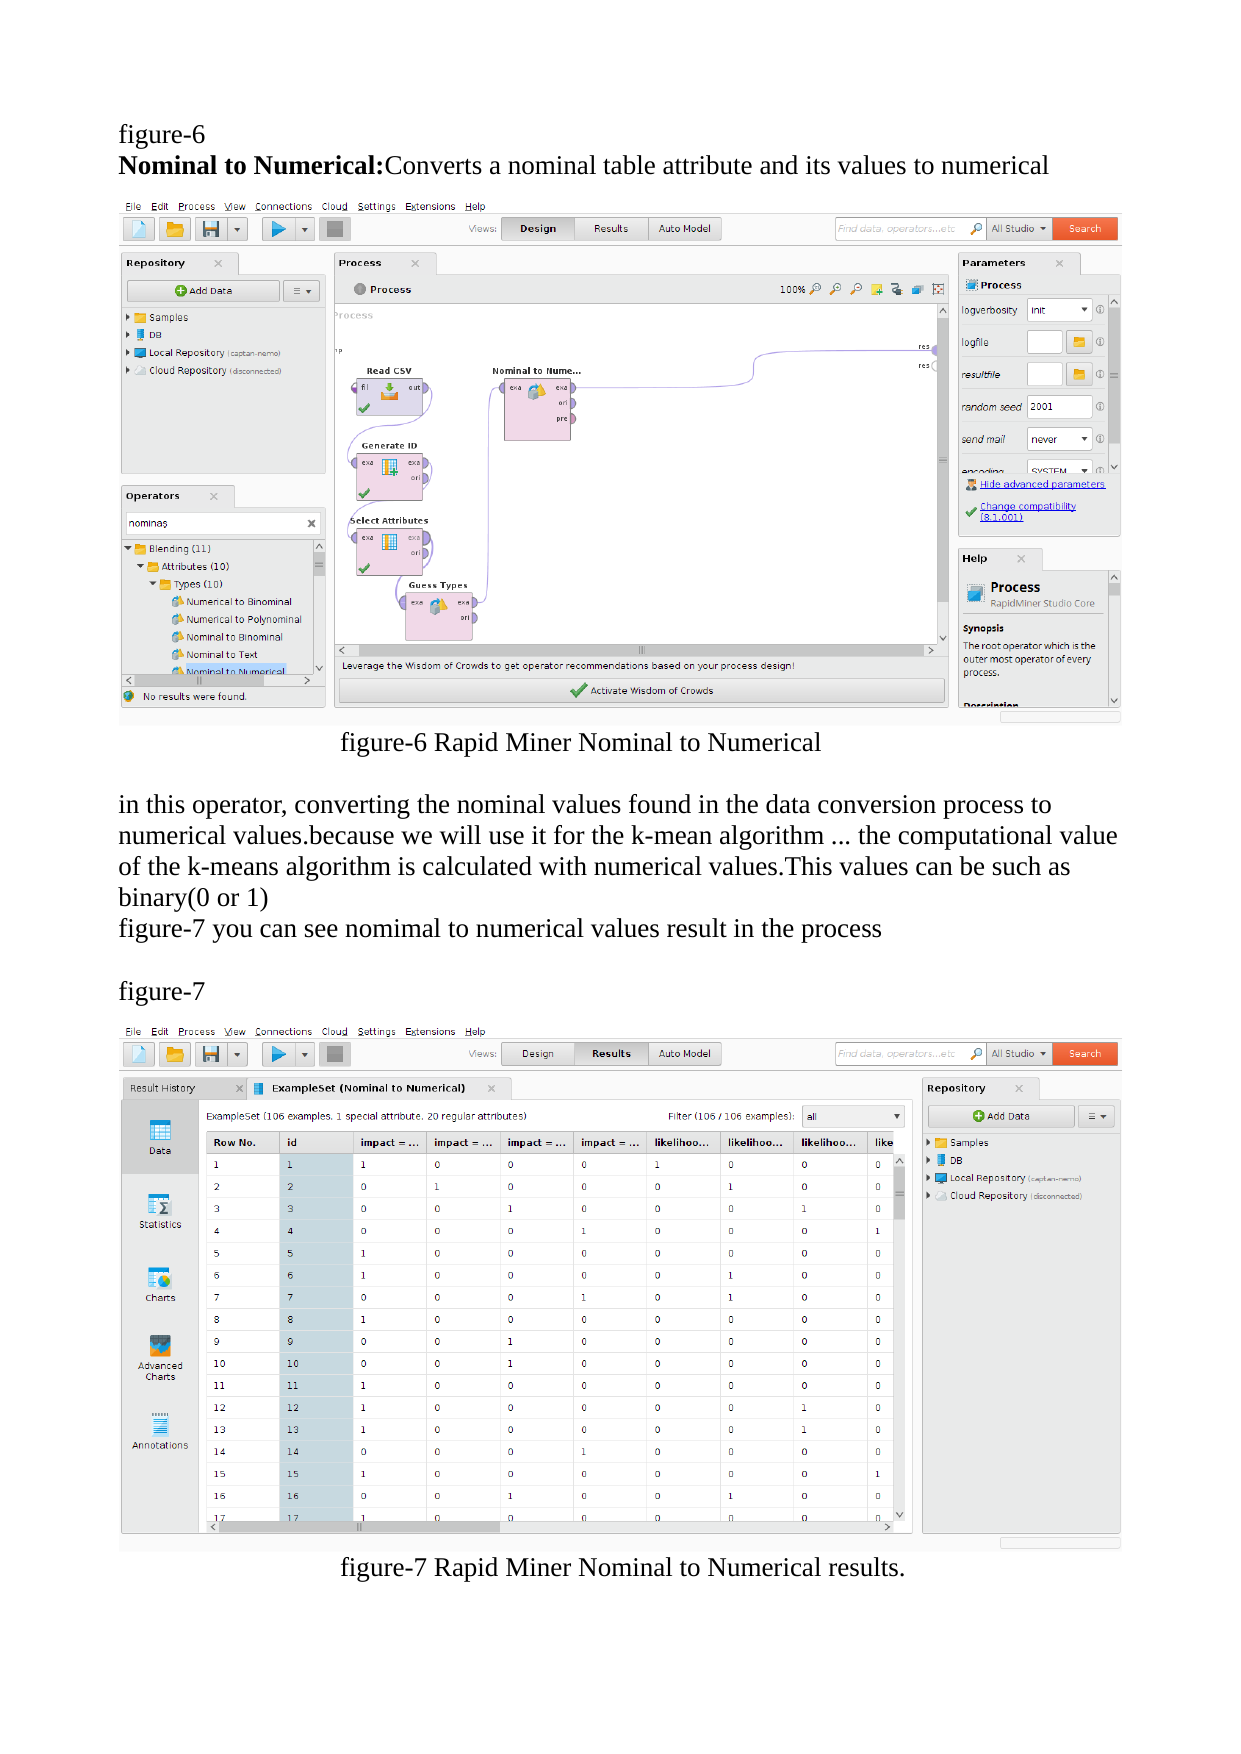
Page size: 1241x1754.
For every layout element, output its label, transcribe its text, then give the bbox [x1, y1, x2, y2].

picture [118, 180, 1123, 726]
text figure-7 Rapid Miner Nominal to Numerical results. [118, 1552, 1122, 1582]
text figure-7 [118, 975, 1122, 1006]
text figure-7 you can see nomimal to numerical values result in the process [118, 912, 1122, 944]
text in this operator, converting the nominal values found in the data conversion process to numerical values.because we will use it for the k-mean algorithm ... the computational value of the k-means algorithm is calculated with numerical values.This values can be such as binary(0 or 1) [118, 788, 1122, 912]
text figure-6 [118, 118, 1122, 149]
text figure-6 Rapid Miner Nominal to Numerical [118, 726, 1122, 757]
picture [118, 1006, 1123, 1552]
text Nominal to Numerical:Converts a nominal table attribute and its values to numerical [118, 149, 1122, 180]
